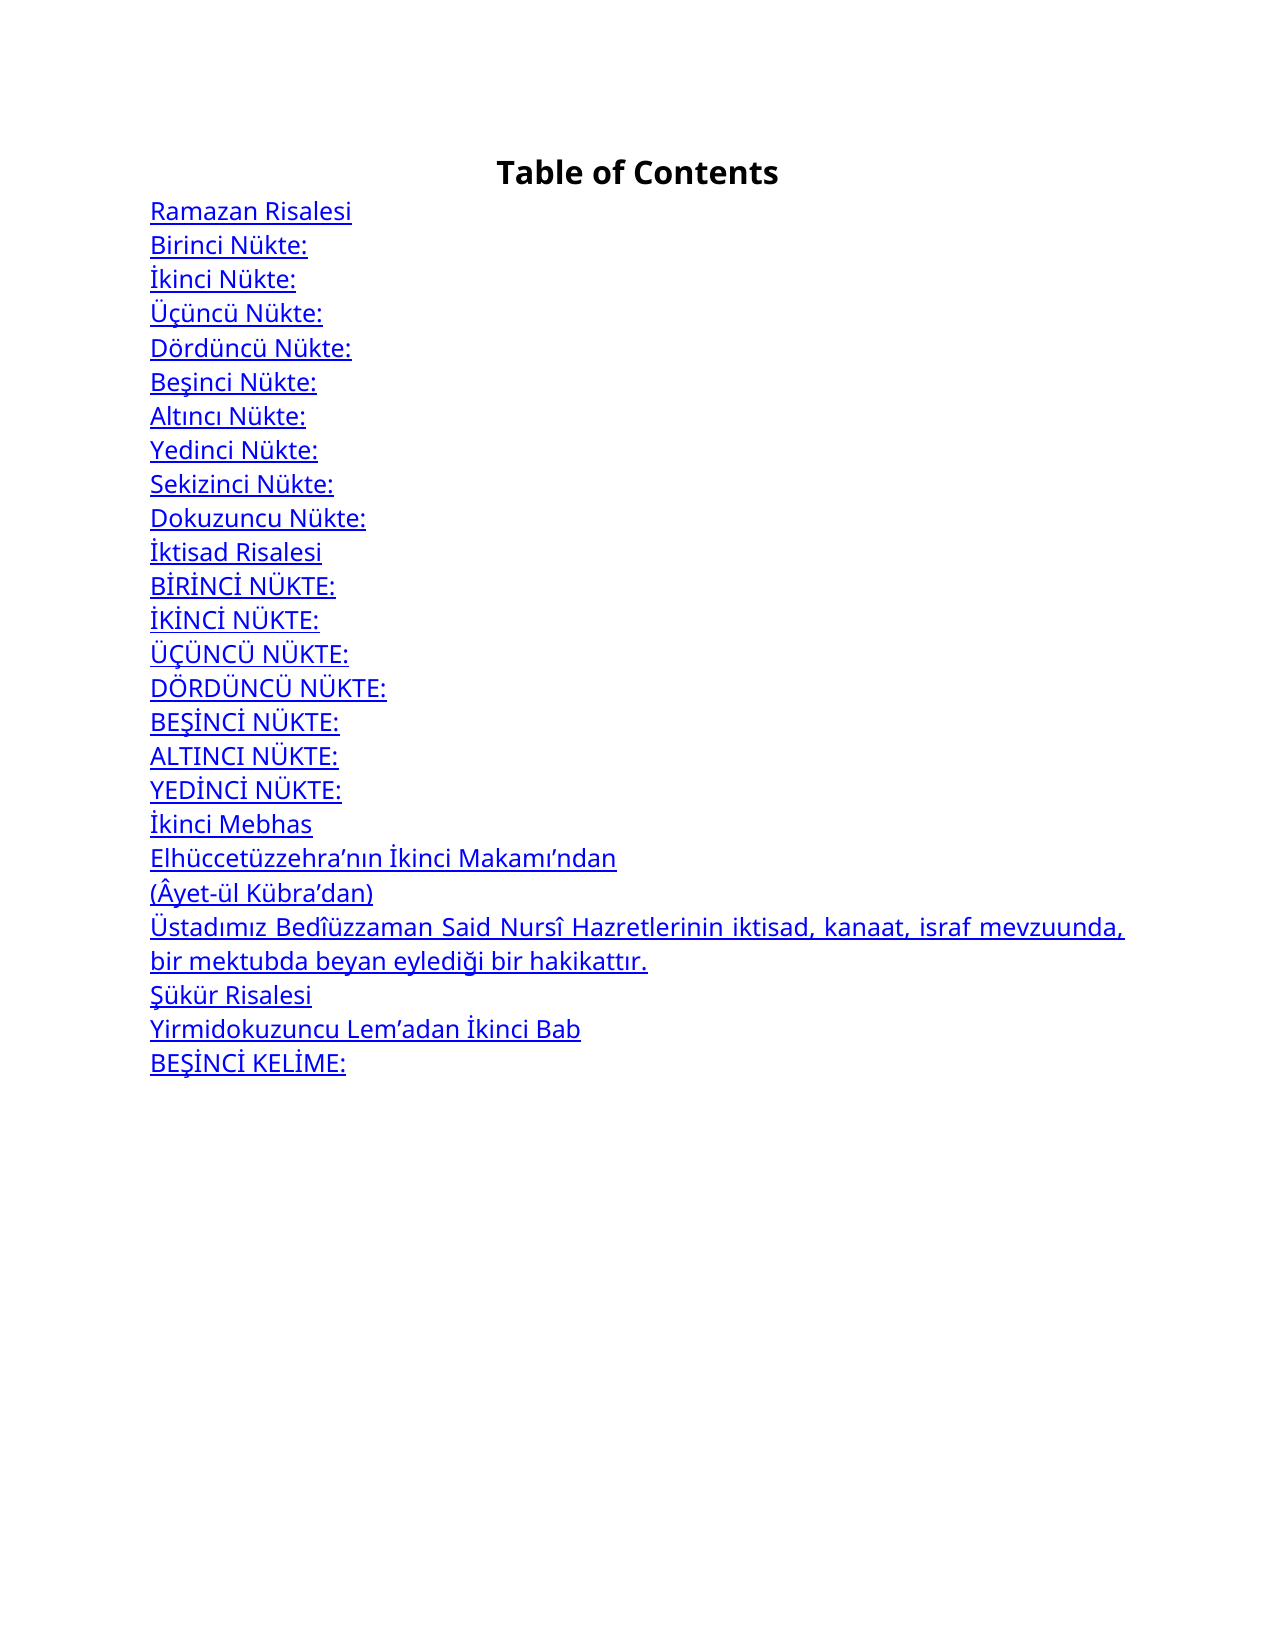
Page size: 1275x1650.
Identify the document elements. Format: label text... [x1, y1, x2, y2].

text ÜÇÜNCÜ NÜKTE: [150, 637, 1125, 671]
text Yirmidokuzuncu Lem’adan İkinci Bab [150, 1011, 1125, 1046]
text YEDİNCİ NÜKTE: [150, 773, 1125, 807]
text Birinci Nükte: [150, 228, 1125, 262]
text Elhüccetüzzehra’nın İkinci Makamı’ndan [150, 841, 1125, 875]
text ALTINCI NÜKTE: [150, 739, 1125, 773]
text İkinci Mebhas [150, 807, 1125, 841]
subtitle Table of Contents [150, 150, 1125, 194]
text Dördüncü Nükte: [150, 330, 1125, 364]
text Üçüncü Nükte: [150, 296, 1125, 330]
text İKİNCİ NÜKTE: [150, 603, 1125, 637]
text BİRİNCİ NÜKTE: [150, 569, 1125, 603]
text Altıncı Nükte: [150, 398, 1125, 432]
text BEŞİNCİ NÜKTE: [150, 705, 1125, 739]
text Sekizinci Nükte: [150, 466, 1125, 501]
text (Âyet-ül Kübra’dan) [150, 875, 1125, 909]
text İkinci Nükte: [150, 262, 1125, 296]
text Ramazan Risalesi [150, 194, 1125, 228]
text Yedinci Nükte: [150, 432, 1125, 466]
text Beşinci Nükte: [150, 364, 1125, 398]
text DÖRDÜNCÜ NÜKTE: [150, 671, 1125, 705]
text İktisad Risalesi [150, 534, 1125, 569]
text BEŞİNCİ KELİME: [150, 1046, 1125, 1079]
text Dokuzuncu Nükte: [150, 501, 1125, 534]
text bir mektubda beyan eylediği bir hakikattır. [150, 940, 1125, 977]
text Üstadımız Bedîüzzaman Said Nursî Hazretlerinin iktisad, kanaat, israf mevzuunda, [150, 909, 1125, 938]
text Şükür Risalesi [150, 977, 1125, 1011]
